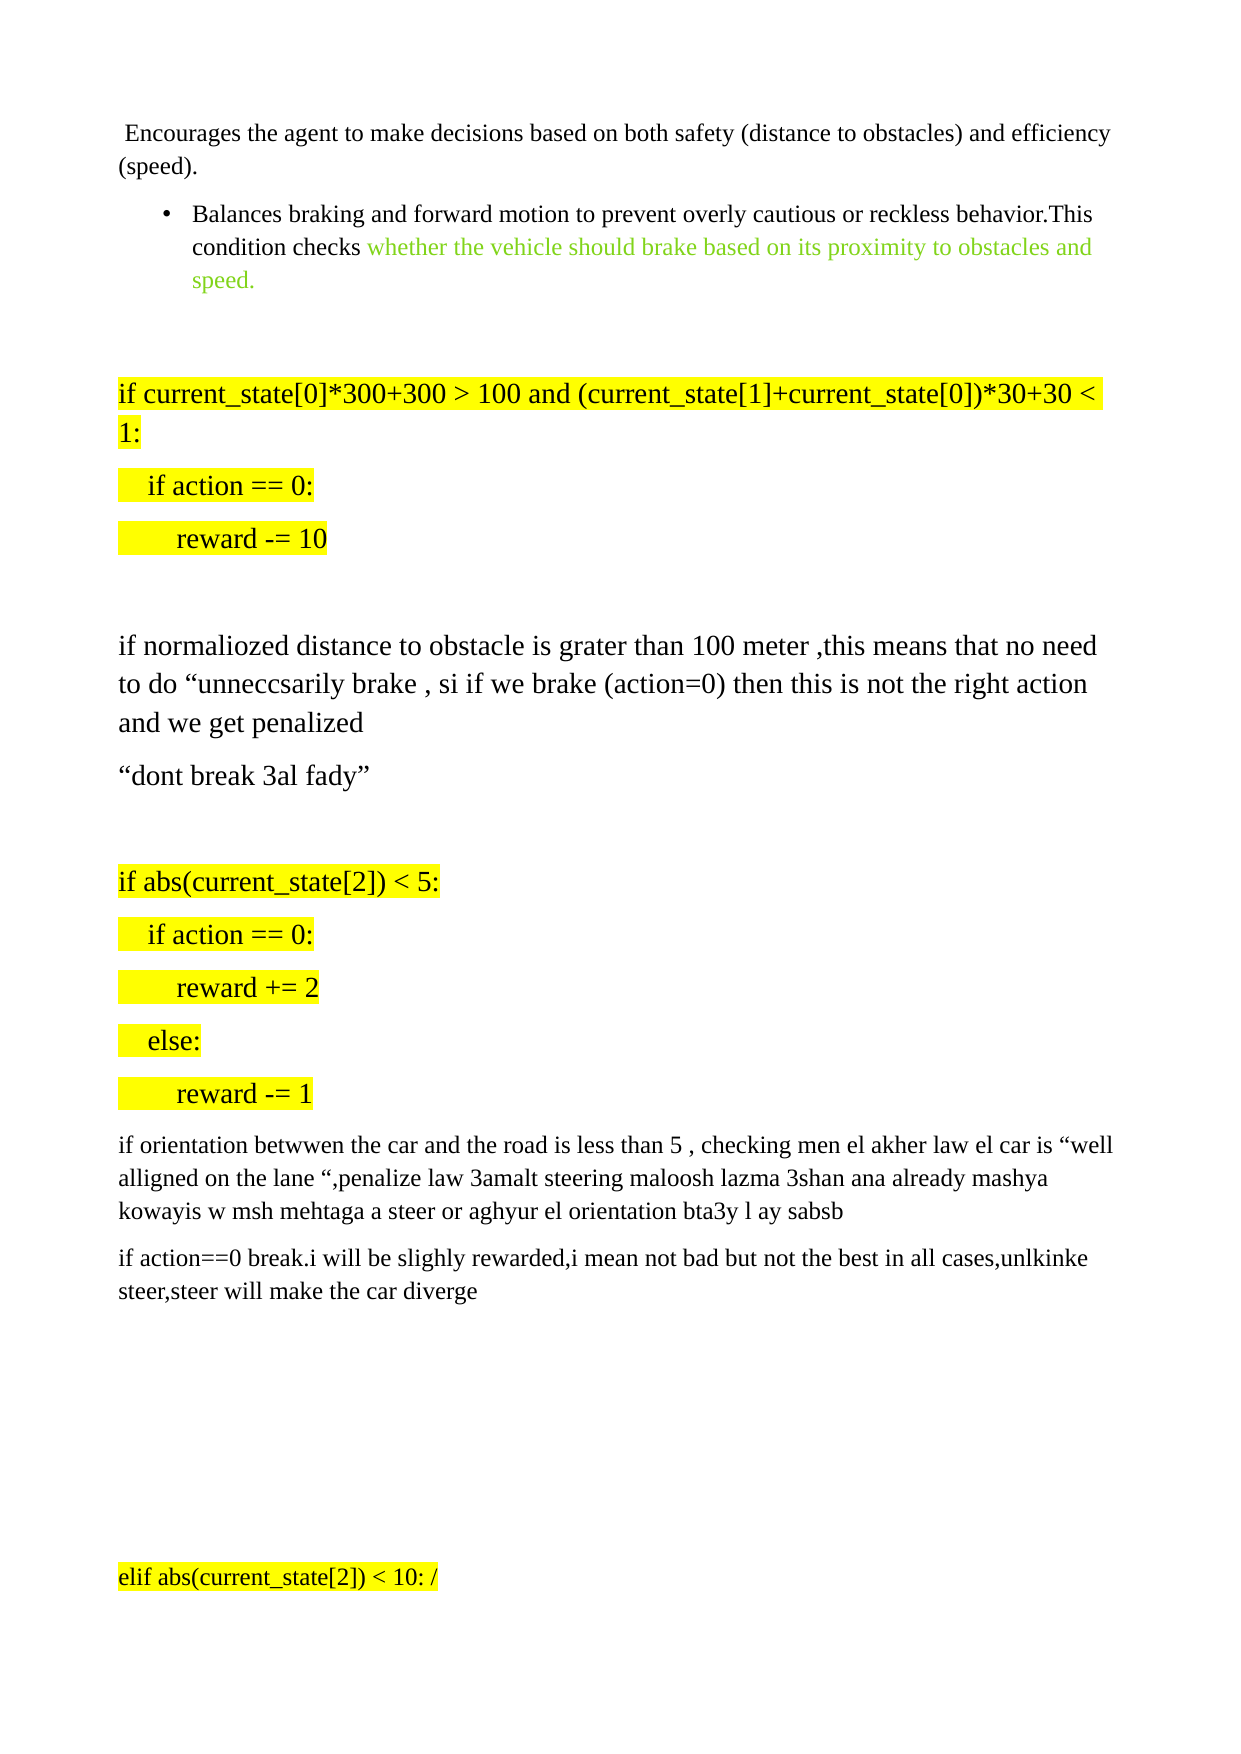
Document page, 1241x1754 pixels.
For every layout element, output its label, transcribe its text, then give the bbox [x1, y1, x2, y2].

text reward -= 1 [118, 1077, 1122, 1110]
text “dont break 3al fady” [118, 758, 1122, 791]
text if normaliozed distance to obstacle is grater than 100 meter ,this means that no need to do “unneccsarily brake , si if we brake (action=0) then this is not the right action and we get penalized [118, 628, 1122, 738]
text if action == 0: [118, 468, 1122, 502]
text if current_state[0]*300+300 > 100 and (current_state[1]+current_state[0])*30+30 < 1: [118, 377, 1122, 449]
text reward -= 10 [118, 521, 1122, 555]
text if action==0 break.i will be slighly rewarded,i mean not bad but not the best in all cases,unlkinke steer,steer will make the car diverge [118, 1243, 1122, 1305]
text Encourages the agent to make decisions based on both safety (distance to obstacles) and efficiency (speed). [118, 118, 1122, 180]
text reward += 2 [118, 970, 1122, 1004]
text if orientation betwwen the car and the road is less than 5 , checking men el akher law el car is “well alligned on the lane “,penalize law 3amalt steering maloosh lazma 3shan ana already mashya kowayis w msh mehtaga a steer or aghyur el orientation bta3y l ay sabsb [118, 1130, 1122, 1224]
list Balances braking and forward motion to prevent overly cautious or reckless behavior.This condition checks whether the vehicle should brake based on its proximity to obstacles and speed. [162, 199, 1122, 293]
text if action == 0: [118, 917, 1122, 951]
text if abs(current_state[2]) < 5: [118, 864, 1122, 898]
text else: [118, 1023, 1122, 1057]
text elif abs(current_state[2]) < 10: / [118, 1562, 1122, 1591]
